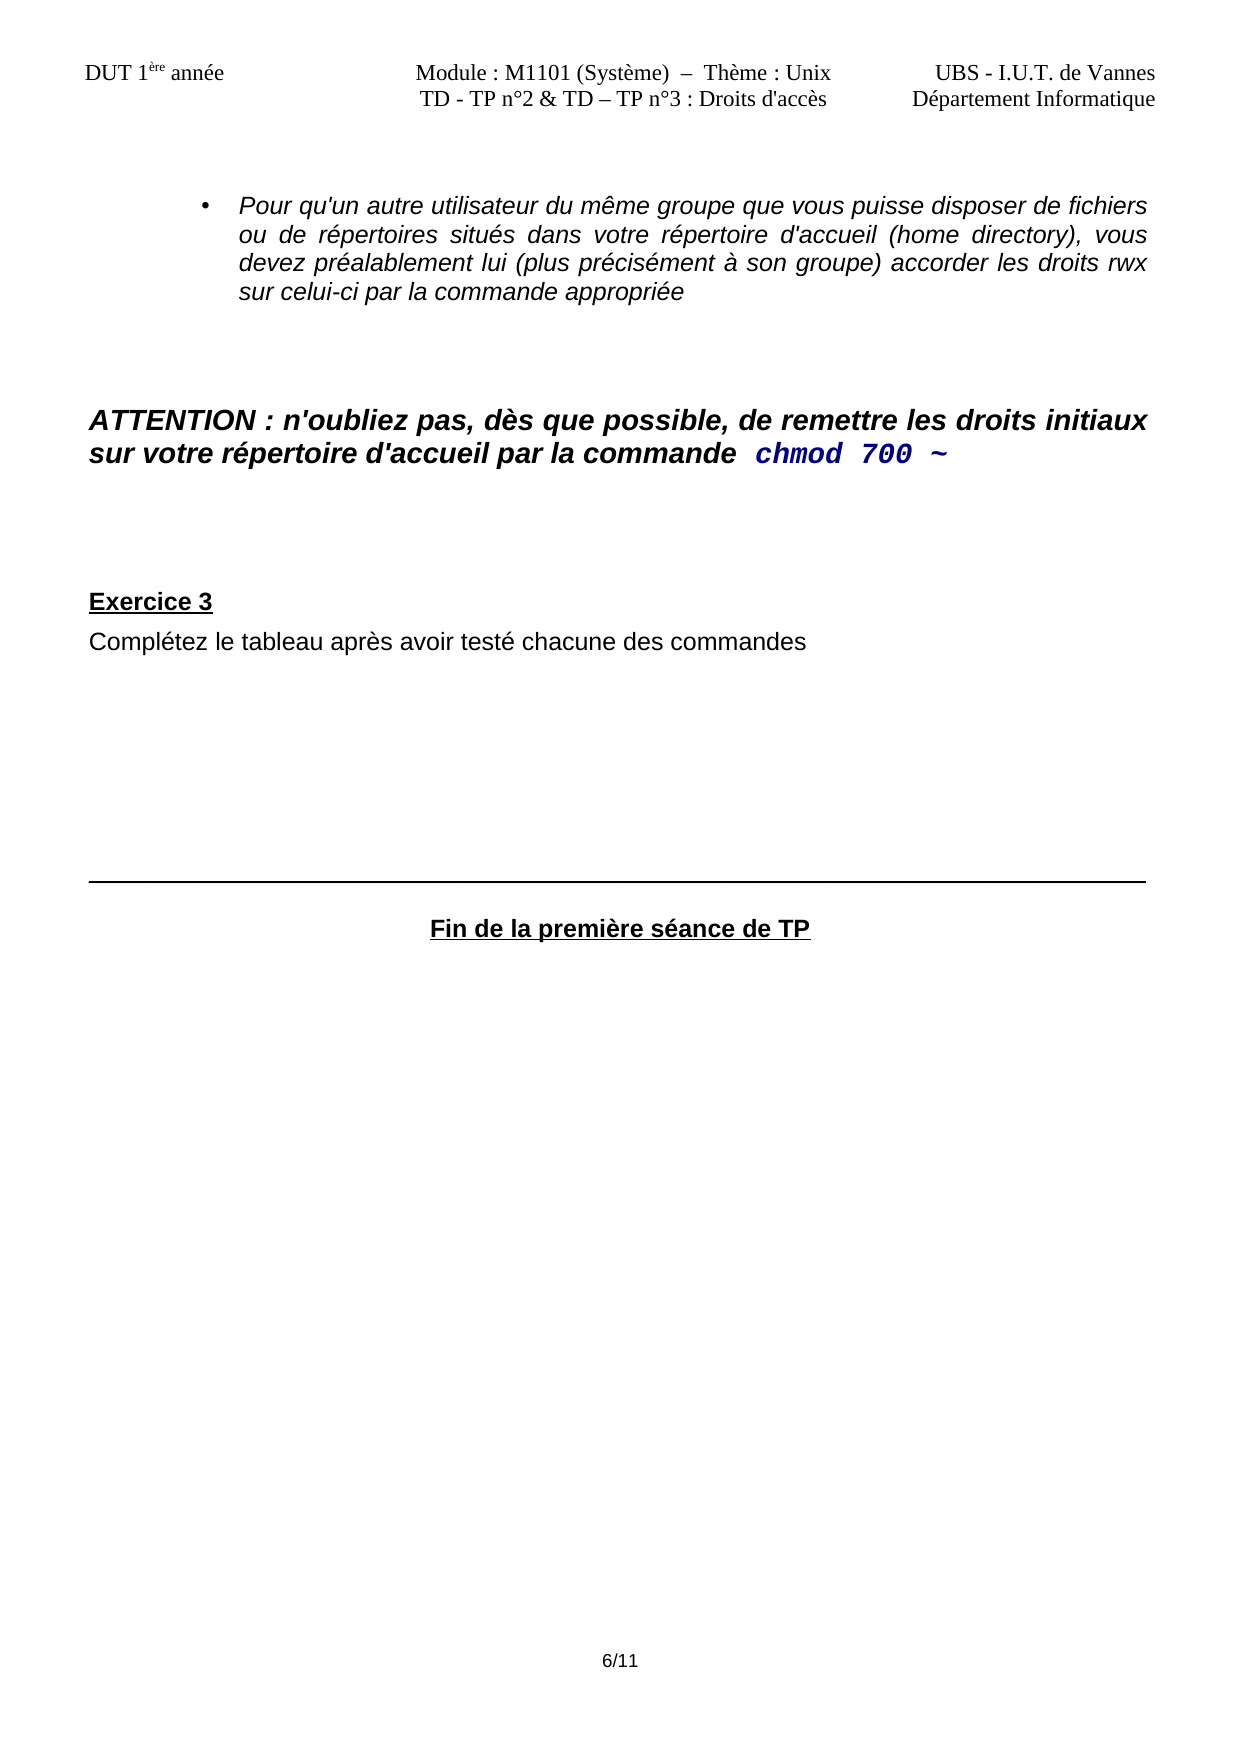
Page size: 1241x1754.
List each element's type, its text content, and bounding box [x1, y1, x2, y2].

text Exercice 3 [89, 587, 1151, 616]
text Fin de la première séance de TP [89, 914, 1151, 943]
text ____________________________________________________________________________ [89, 856, 1151, 885]
list ATTENTION : n'oubliez pas, dès que possible, de remettre les droits initiaux sur votre répertoire d'accueil par la commande chmod 700 ~ [89, 403, 1151, 472]
list Pour qu'un autre utilisateur du même groupe que vous puisse disposer de fichiers ou de répertoires situés dans votre répertoire d'accueil (home directory), vous devez préalablement lui (plus précisément à son groupe) accorder les droits rwx sur celui-ci par la commande appropriée [201, 191, 1151, 306]
text Complétez le tableau après avoir testé chacune des commandes [89, 626, 1151, 655]
